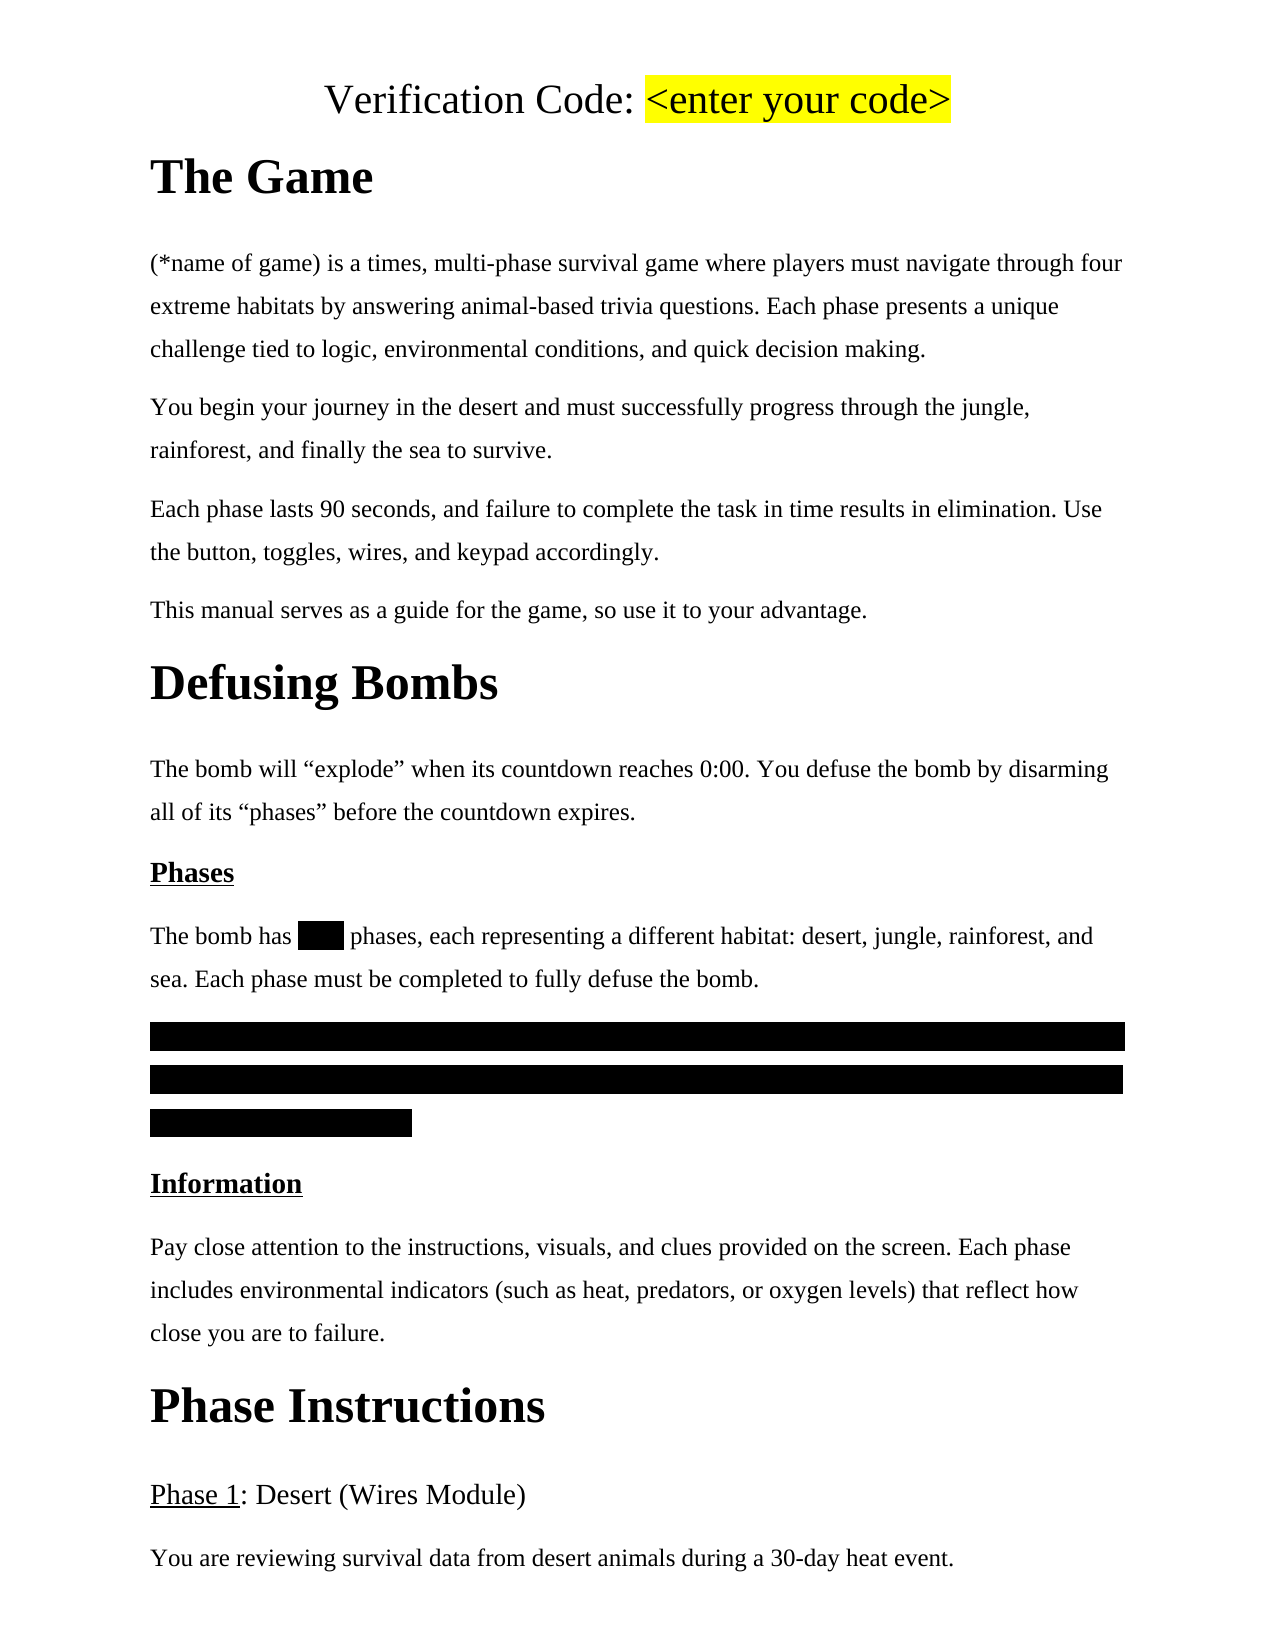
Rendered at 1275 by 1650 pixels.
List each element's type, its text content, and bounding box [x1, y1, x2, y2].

text This manual serves as a guide for the game, so use it to your advantage. [150, 595, 1125, 624]
text You are reviewing survival data from desert animals during a 30-day heat event. [150, 1543, 1125, 1572]
text Phases [150, 856, 1125, 889]
text The Game [150, 147, 1125, 204]
text You begin your journey in the desert and must successfully progress through the jungle, rainforest, and finally the sea to survive. [150, 392, 1125, 464]
text The bomb will “explode” when its countdown reaches 0:00. You defuse the bomb by disarming all of its “phases” before the countdown expires. [150, 754, 1125, 826]
text Phase 1: Desert (Wires Module) [150, 1477, 1125, 1511]
text Information [150, 1167, 1125, 1200]
text Phases must be completed in order, as each environment builds on your survival journey. Once a phase is completed, it becomes inactive and cannot be changed. Instructions for completing each phase are provided below. [150, 1022, 1125, 1137]
text The bomb has four phases, each representing a different habitat: desert, jungle, rainforest, and sea. Each phase must be completed to fully defuse the bomb. [150, 921, 1125, 993]
text Verification Code: <enter your code> [150, 75, 1125, 123]
text Pay close attention to the instructions, visuals, and clues provided on the screen. Each phase includes environmental indicators (such as heat, predators, or oxygen levels) that reflect how close you are to failure. [150, 1232, 1125, 1347]
text Defusing Bombs [150, 653, 1125, 711]
text Phase Instructions [150, 1376, 1125, 1434]
text Each phase lasts 90 seconds, and failure to complete the task in time results in elimination. Use the button, toggles, wires, and keypad accordingly. [150, 494, 1125, 566]
text (*name of game) is a times, multi-phase survival game where players must navigate through four extreme habitats by answering animal-based trivia questions. Each phase presents a unique challenge tied to logic, environmental conditions, and quick decision making. [150, 248, 1125, 363]
